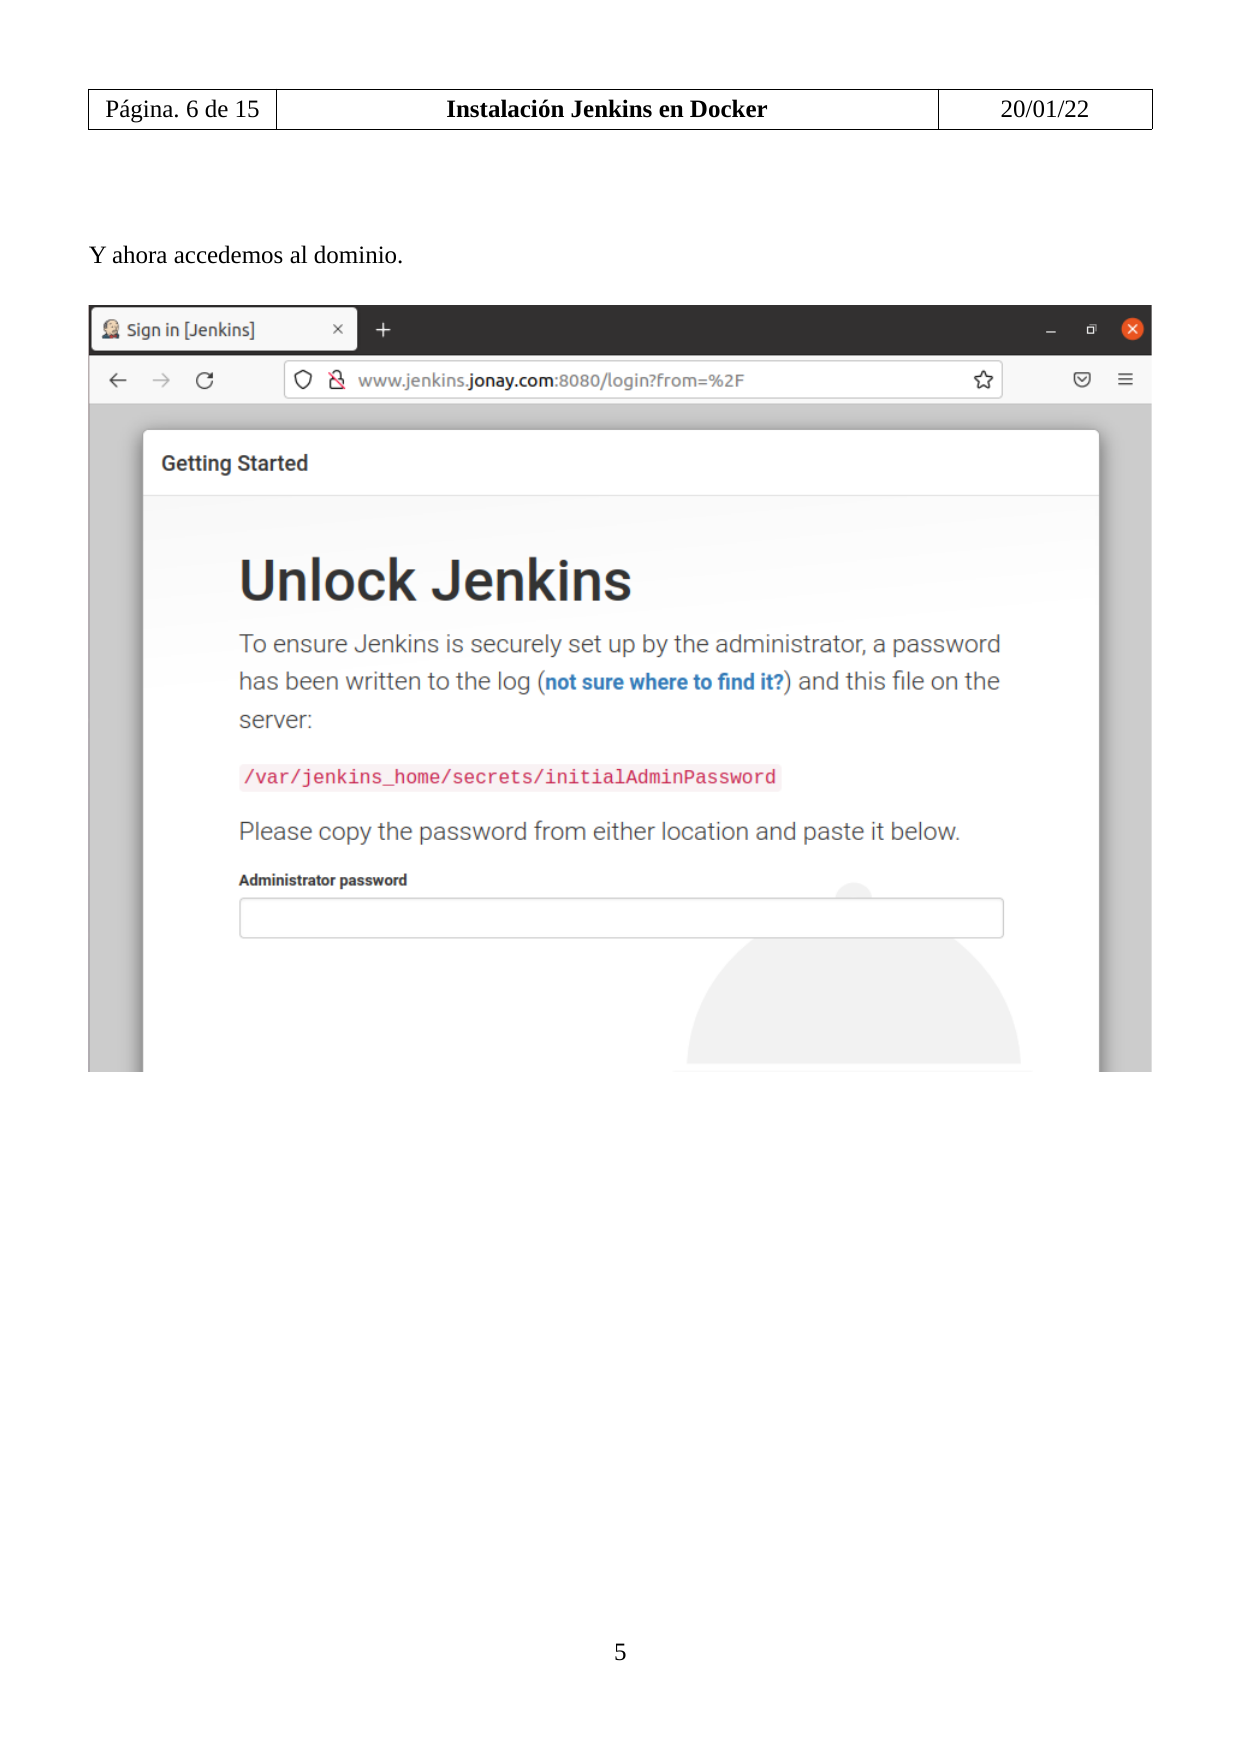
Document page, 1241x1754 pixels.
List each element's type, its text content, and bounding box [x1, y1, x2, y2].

text Y ahora accedemos al dominio. [88, 240, 1152, 269]
picture [88, 305, 1152, 1072]
